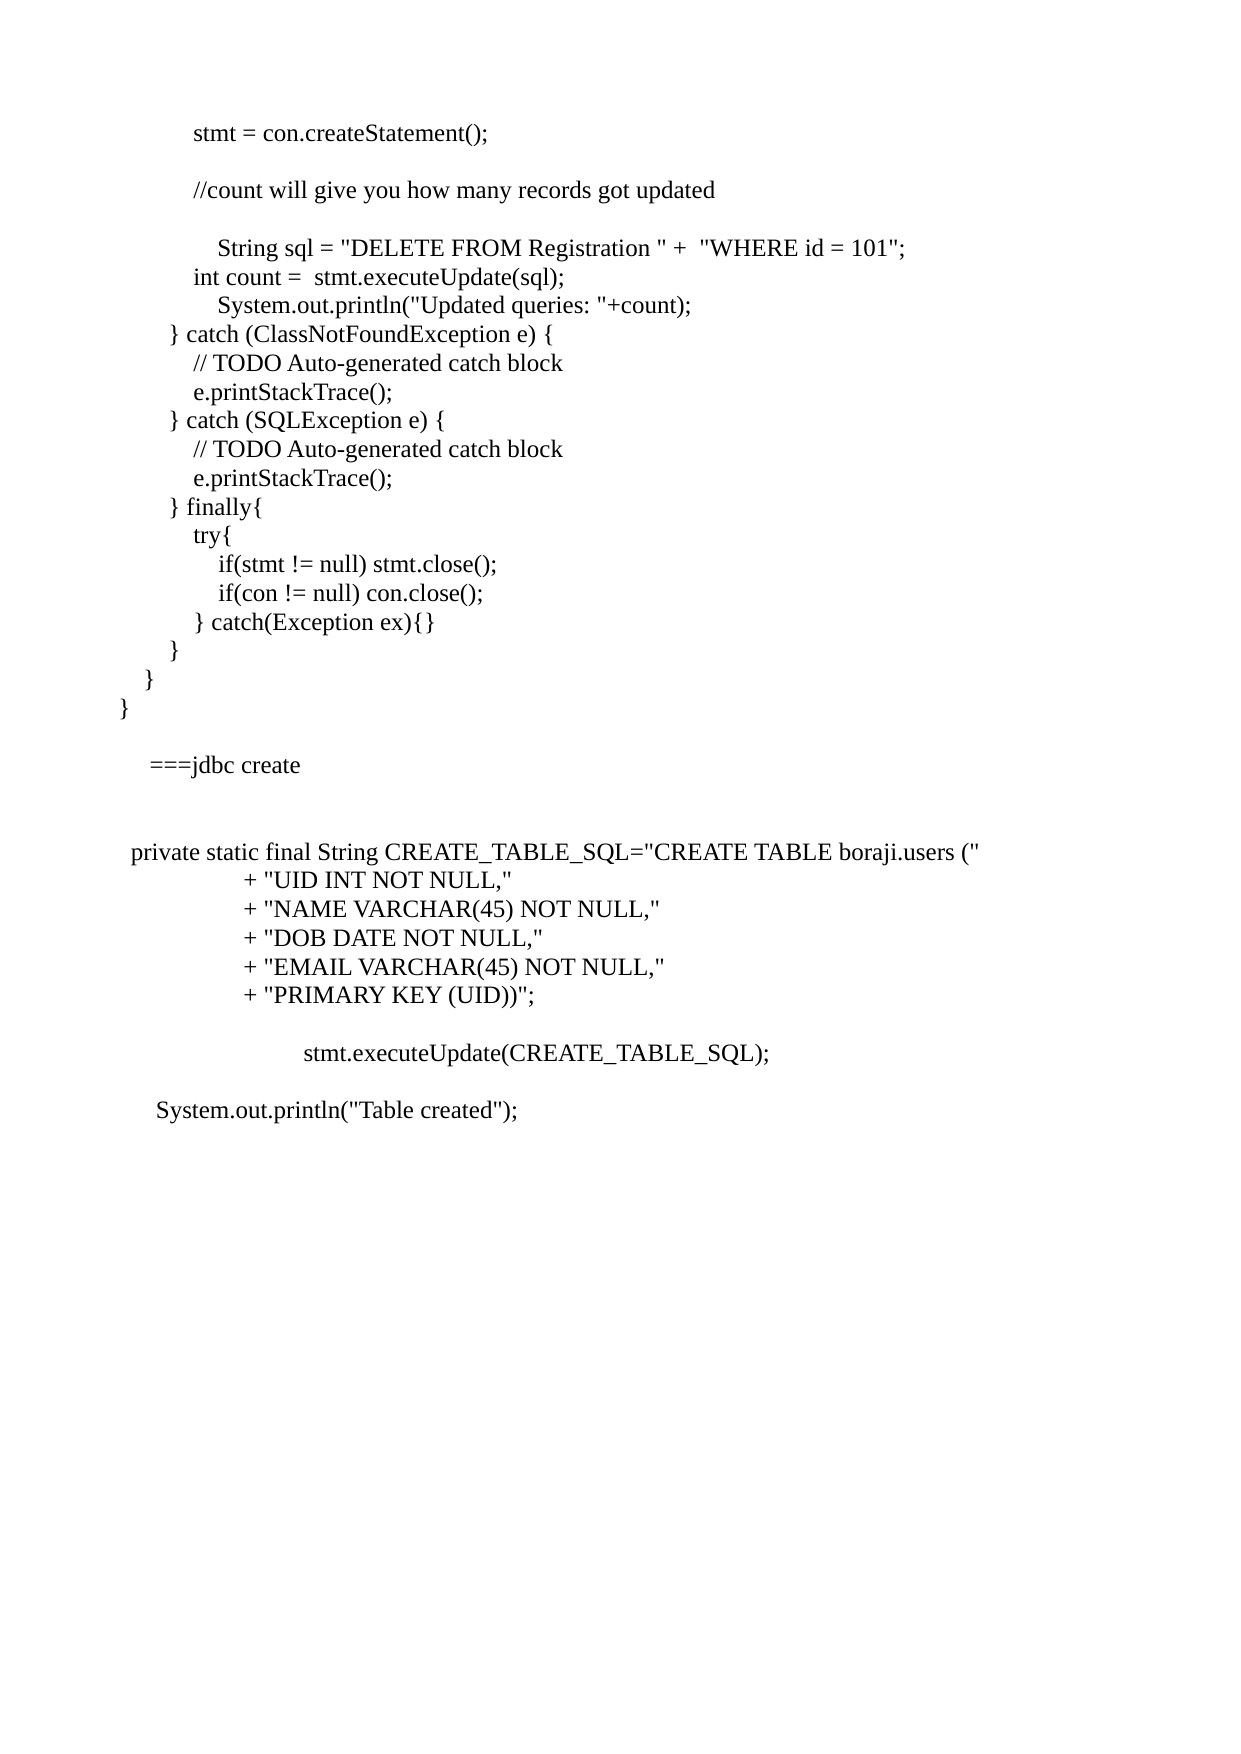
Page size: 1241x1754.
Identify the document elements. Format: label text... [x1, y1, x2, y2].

text } catch(Exception ex){} [118, 607, 1122, 636]
text private static final String CREATE_TABLE_SQL="CREATE TABLE boraji.users (" [118, 837, 1122, 866]
text e.printStackTrace(); [118, 463, 1122, 492]
text System.out.println("Updated queries: "+count); [118, 291, 1122, 319]
text System.out.println("Table created"); [118, 1096, 1122, 1124]
text } [118, 693, 1122, 722]
text } catch (ClassNotFoundException e) { [118, 319, 1122, 348]
text stmt = con.createStatement(); [118, 118, 1122, 147]
text if(con != null) con.close(); [118, 578, 1122, 607]
text // TODO Auto-generated catch block [118, 434, 1122, 463]
text if(stmt != null) stmt.close(); [118, 549, 1122, 578]
text stmt.executeUpdate(CREATE_TABLE_SQL); [118, 1038, 1122, 1067]
text + "EMAIL VARCHAR(45) NOT NULL," [118, 952, 1122, 981]
text String sql = "DELETE FROM Registration " + "WHERE id = 101"; [118, 233, 1122, 262]
text } finally{ [118, 492, 1122, 521]
text // TODO Auto-generated catch block [118, 348, 1122, 377]
text try{ [118, 521, 1122, 549]
text } [118, 636, 1122, 664]
text + "UID INT NOT NULL," [118, 866, 1122, 894]
text } catch (SQLException e) { [118, 406, 1122, 434]
text e.printStackTrace(); [118, 377, 1122, 406]
text + "PRIMARY KEY (UID))"; [118, 981, 1122, 1009]
text + "DOB DATE NOT NULL," [118, 923, 1122, 952]
text + "NAME VARCHAR(45) NOT NULL," [118, 894, 1122, 923]
text } [118, 664, 1122, 693]
text int count = stmt.executeUpdate(sql); [118, 262, 1122, 291]
text ===jdbc create [118, 751, 1122, 779]
text //count will give you how many records got updated [118, 176, 1122, 204]
